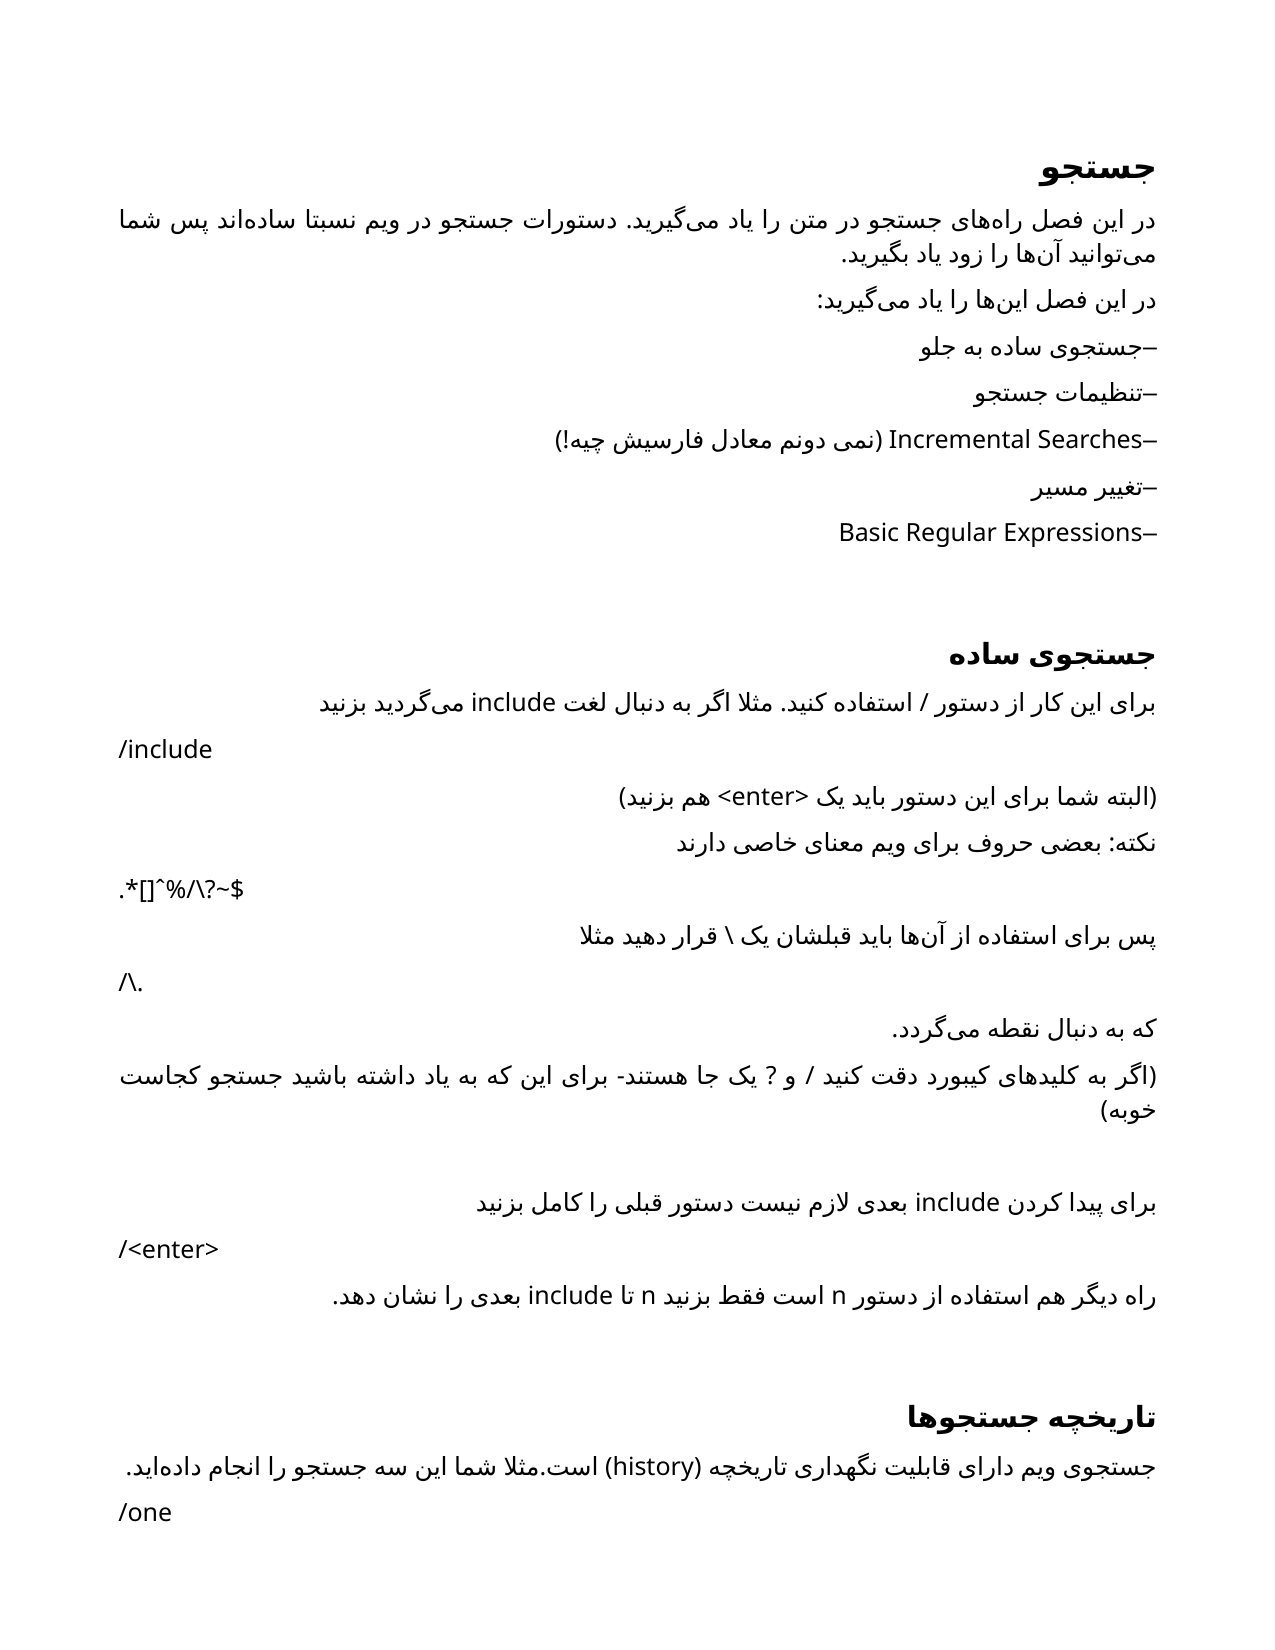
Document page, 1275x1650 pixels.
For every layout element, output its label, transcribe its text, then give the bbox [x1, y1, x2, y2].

list تنظیمات جستجو [118, 375, 1157, 409]
subtitle جستجو [118, 143, 1157, 189]
text /include [118, 732, 1157, 766]
text برای این کار از دستور / استفاده کنید. مثلا اگر به دنبال لغت include می‌گردید بزنید [118, 685, 1157, 719]
list جستجوی ساده به جلو [118, 328, 1157, 363]
text (اگر به کلیدهای کیبورد دقت کنید / و ? یک جا هستند- برای این که به یاد داشته باشید جستجو کجاست خوبه) [118, 1058, 1157, 1126]
subtitle تاریخچه جستجوها [118, 1396, 1157, 1436]
text در این فصل این‌ها را یاد می‌گیرید: [118, 282, 1157, 316]
text برای پیدا کردن include بعدی لازم نیست دستور قبلی را کامل بزنید [118, 1185, 1157, 1219]
text راه دیگر هم استفاده از دستور n است فقط بزنید n تا include بعدی را نشان دهد. [118, 1278, 1157, 1312]
text /<enter> [118, 1231, 1157, 1265]
list تغییر مسیر [118, 468, 1157, 502]
text /\. [118, 964, 1157, 998]
list Basic Regular Expressions [118, 515, 1157, 549]
text که به دنبال نقطه می‌گردد. [118, 1011, 1157, 1045]
list Incremental Searches (نمی دونم معادل فارسیش چیه!) [118, 422, 1157, 456]
text .*[]ˆ%/\?~$ [118, 871, 1157, 905]
text در این فصل راه‌های جستجو در متن را یاد می‌گیرید. دستورات جستجو در ویم نسبتا ساده‌اند پس شما می‌توانید آن‌ها را زود یاد بگیرید. [118, 201, 1157, 269]
subtitle جستجوی ساده [118, 633, 1157, 673]
text پس برای استفاده از آن‌ها باید قبلشان یک \ قرار دهید مثلا [118, 918, 1157, 952]
text /one [118, 1495, 1157, 1529]
text جستجوی ویم دارای قابلیت نگهداری تاریخچه (history) است.مثلا شما این سه جستجو را انجام داده‌اید. [118, 1448, 1157, 1482]
text نکته: بعضی حروف برای ویم معنای خاصی دارند [118, 825, 1157, 859]
text (البته شما برای این دستور باید یک <enter> هم بزنید) [118, 778, 1157, 812]
